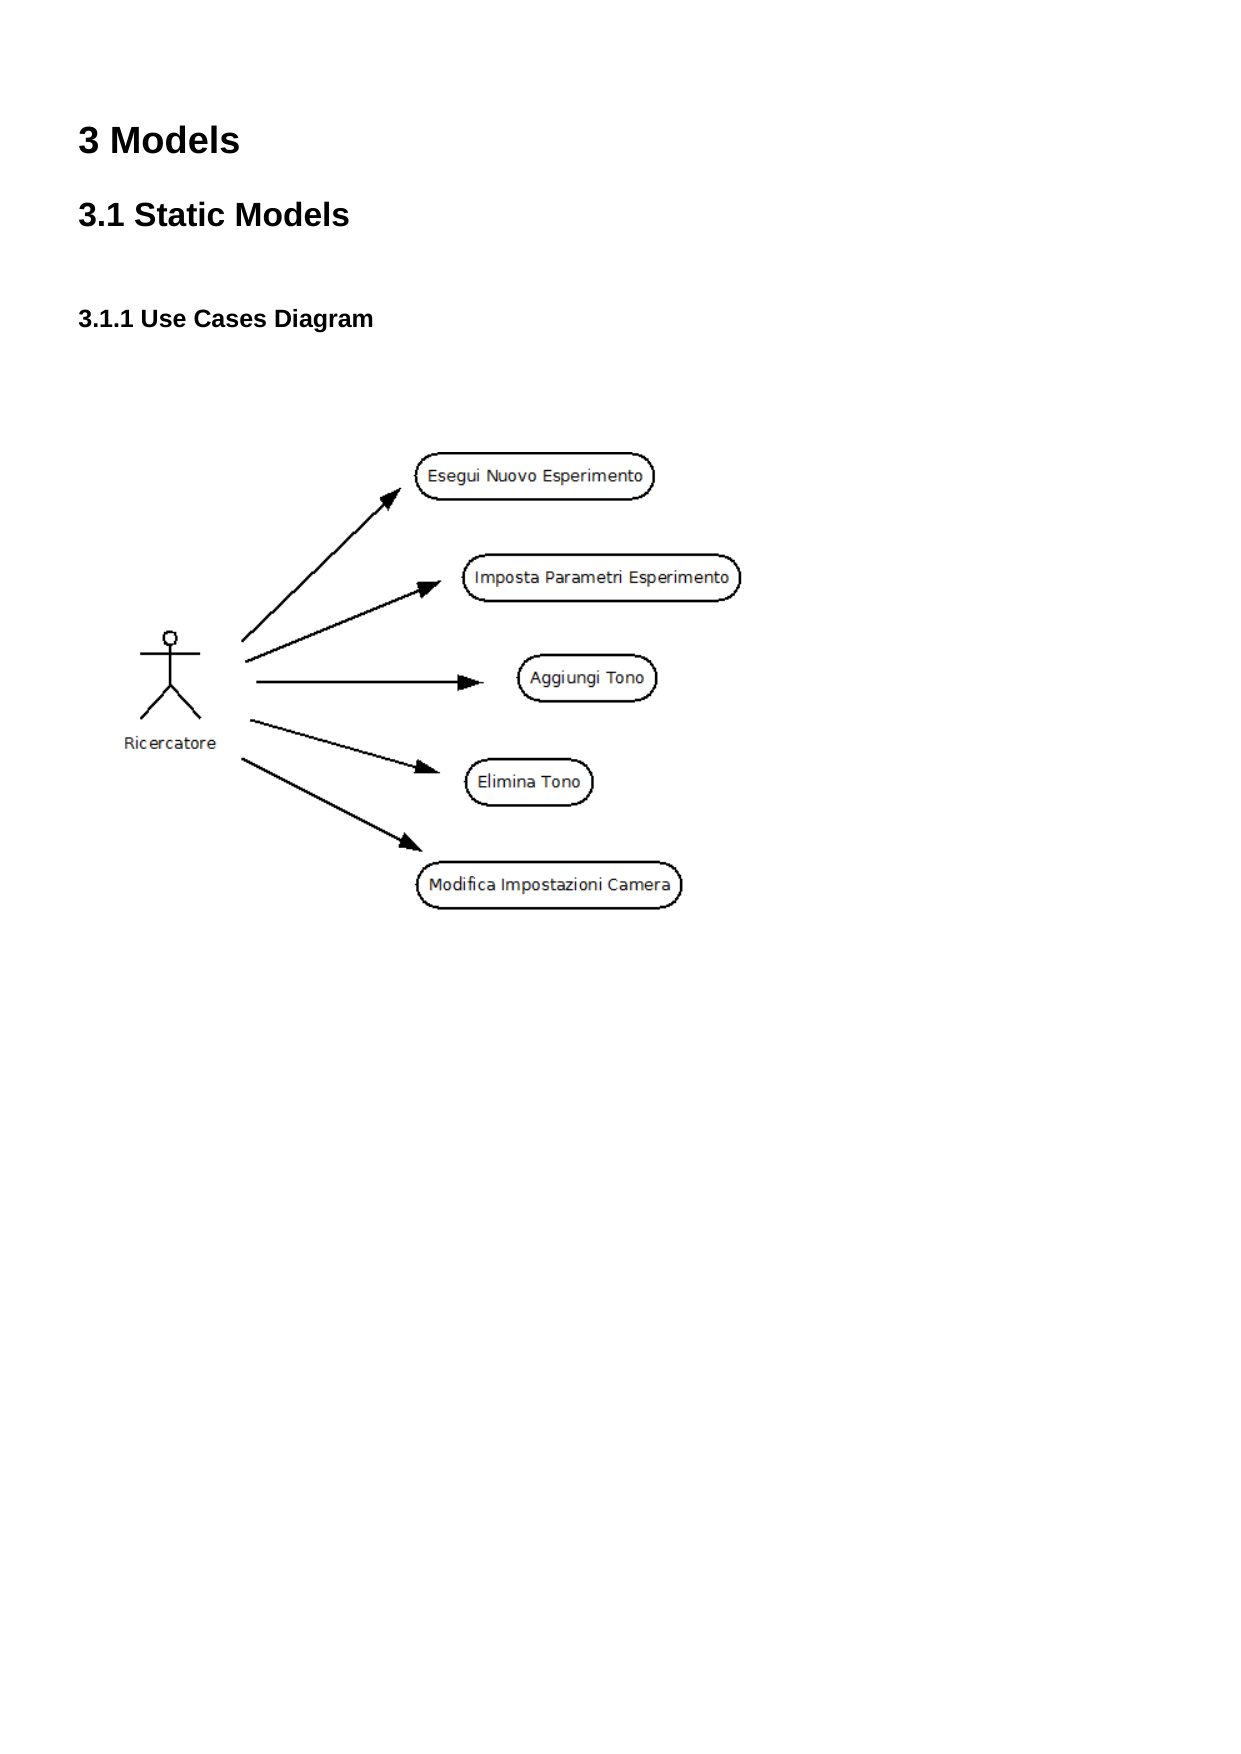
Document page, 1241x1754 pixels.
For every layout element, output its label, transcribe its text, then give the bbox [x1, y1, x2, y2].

subtitle 3.1 Static Models [78, 195, 1143, 234]
subtitle 3 Models [78, 118, 1143, 162]
subtitle 3.1.1 Use Cases Diagram [78, 304, 1143, 332]
picture [125, 452, 745, 911]
